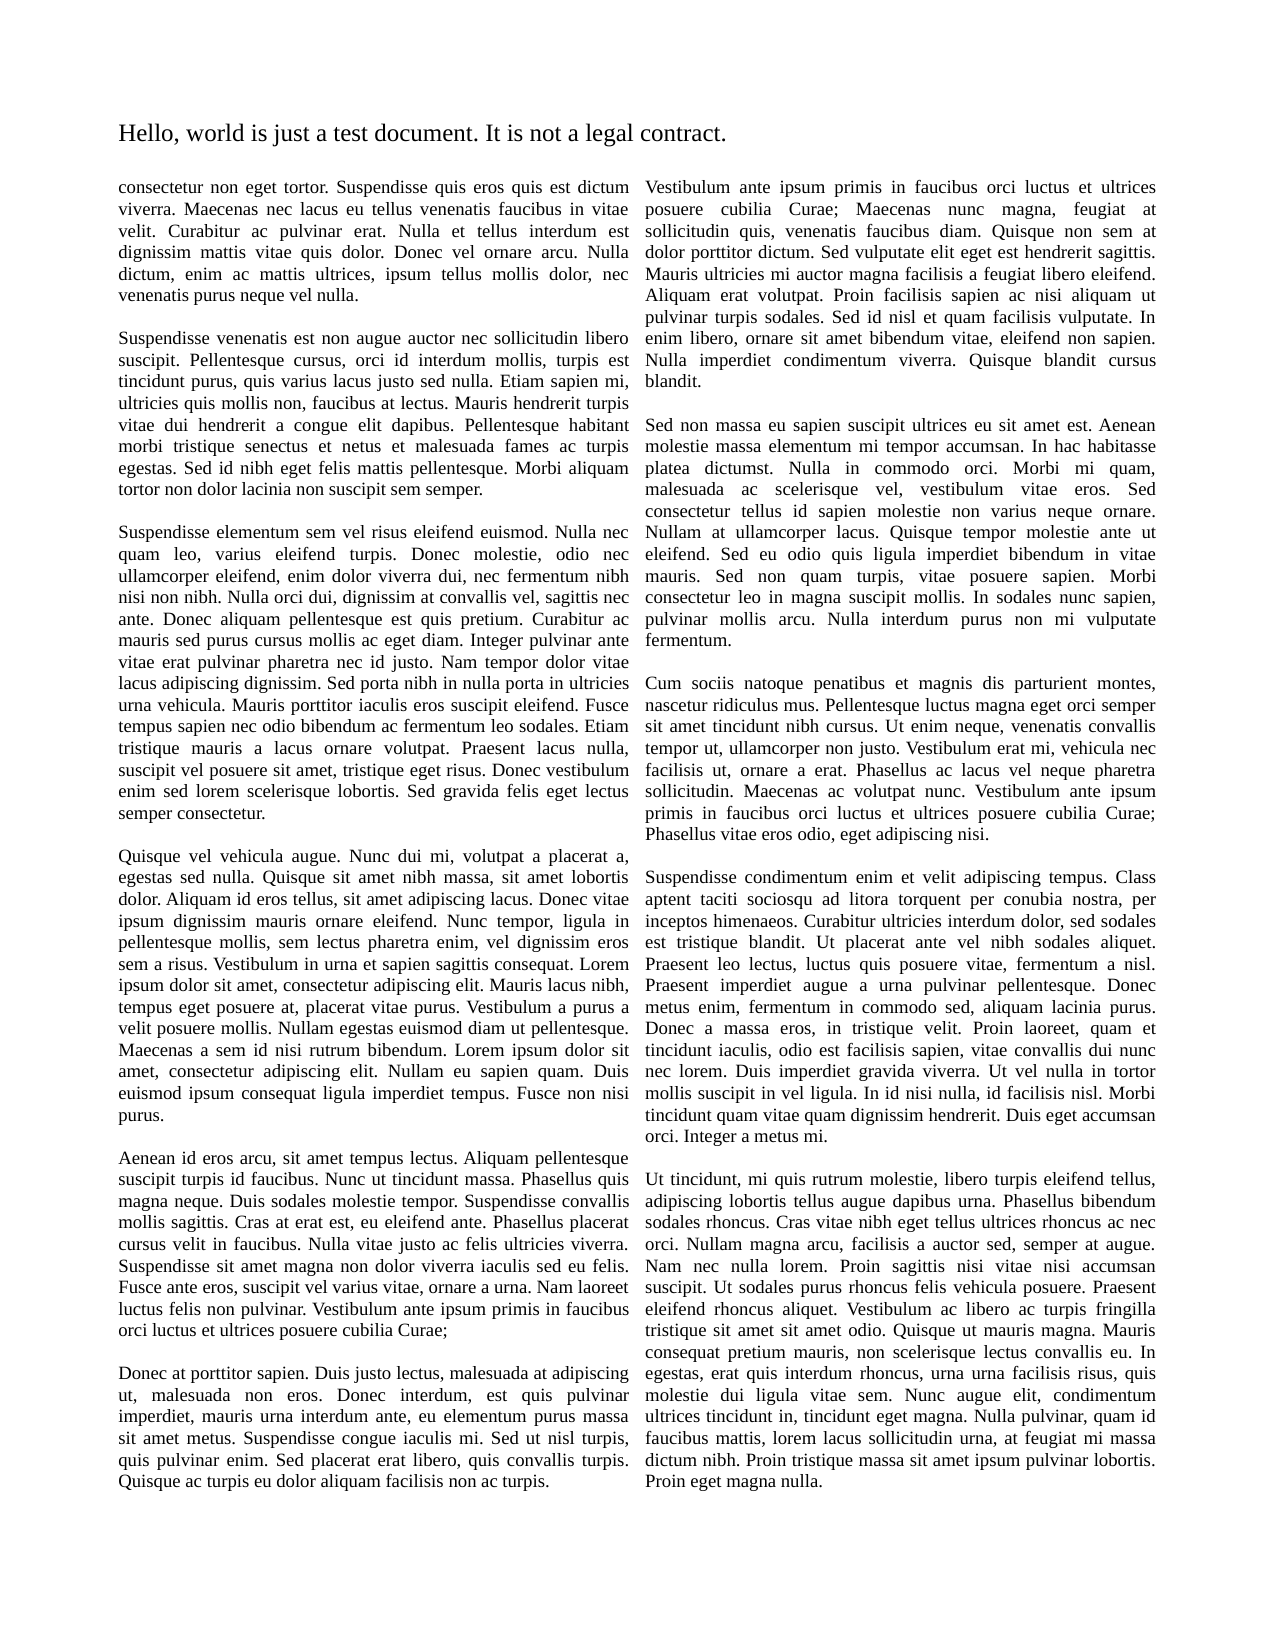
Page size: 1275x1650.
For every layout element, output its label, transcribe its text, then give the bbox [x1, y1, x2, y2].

text Sed non massa eu sapien suscipit ultrices eu sit amet est. Aenean molestie massa elementum mi tempor accumsan. In hac habitasse platea dictumst. Nulla in commodo orci. Morbi mi quam, malesuada ac scelerisque vel, vestibulum vitae eros. Sed consectetur tellus id sapien molestie non varius neque ornare. Nullam at ullamcorper lacus. Quisque tempor molestie ante ut eleifend. Sed eu odio quis ligula imperdiet bibendum in vitae mauris. Sed non quam turpis, vitae posuere sapien. Morbi consectetur leo in magna suscipit mollis. In sodales nunc sapien, pulvinar mollis arcu. Nulla interdum purus non mi vulputate fermentum. [645, 413, 1157, 651]
text Quisque vel vehicula augue. Nunc dui mi, volutpat a placerat a, egestas sed nulla. Quisque sit amet nibh massa, sit amet lobortis dolor. Aliquam id eros tellus, sit amet adipiscing lacus. Donec vitae ipsum dignissim mauris ornare eleifend. Nunc tempor, ligula in pellentesque mollis, sem lectus pharetra enim, vel dignissim eros sem a risus. Vestibulum in urna et sapien sagittis consequat. Lorem ipsum dolor sit amet, consectetur adipiscing elit. Mauris lacus nibh, tempus eget posuere at, placerat vitae purus. Vestibulum a purus a velit posuere mollis. Nullam egestas euismod diam ut pellentesque. Maecenas a sem id nisi rutrum bibendum. Lorem ipsum dolor sit amet, consectetur adipiscing elit. Nullam eu sapien quam. Duis euismod ipsum consequat ligula imperdiet tempus. Fusce non nisi purus. [118, 845, 630, 1125]
text Suspendisse elementum sem vel risus eleifend euismod. Nulla nec quam leo, varius eleifend turpis. Donec molestie, odio nec ullamcorper eleifend, enim dolor viverra dui, nec fermentum nibh nisi non nibh. Nulla orci dui, dignissim at convallis vel, sagittis nec ante. Donec aliquam pellentesque est quis pretium. Curabitur ac mauris sed purus cursus mollis ac eget diam. Integer pulvinar ante vitae erat pulvinar pharetra nec id justo. Nam tempor dolor vitae lacus adipiscing dignissim. Sed porta nibh in nulla porta in ultricies urna vehicula. Mauris porttitor iaculis eros suscipit eleifend. Fusce tempus sapien nec odio bibendum ac fermentum leo sodales. Etiam tristique mauris a lacus ornare volutpat. Praesent lacus nulla, suscipit vel posuere sit amet, tristique eget risus. Donec vestibulum enim sed lorem scelerisque lobortis. Sed gravida felis eget lectus semper consectetur. [118, 521, 630, 823]
text Suspendisse condimentum enim et velit adipiscing tempus. Class aptent taciti sociosqu ad litora torquent per conubia nostra, per inceptos himenaeos. Curabitur ultricies interdum dolor, sed sodales est tristique blandit. Ut placerat ante vel nibh sodales aliquet. Praesent leo lectus, luctus quis posuere vitae, fermentum a nisl. Praesent imperdiet augue a urna pulvinar pellentesque. Donec metus enim, fermentum in commodo sed, aliquam lacinia purus. Donec a massa eros, in tristique velit. Proin laoreet, quam et tincidunt iaculis, odio est facilisis sapien, vitae convallis dui nunc nec lorem. Duis imperdiet gravida viverra. Ut vel nulla in tortor mollis suscipit in vel ligula. In id nisi nulla, id facilisis nisl. Morbi tincidunt quam vitae quam dignissim hendrerit. Duis eget accumsan orci. Integer a metus mi. [645, 866, 1157, 1147]
text Aenean id eros arcu, sit amet tempus lectus. Aliquam pellentesque suscipit turpis id faucibus. Nunc ut tincidunt massa. Phasellus quis magna neque. Duis sodales molestie tempor. Suspendisse convallis mollis sagittis. Cras at erat est, eu eleifend ante. Phasellus placerat cursus velit in faucibus. Nulla vitae justo ac felis ultricies viverra. Suspendisse sit amet magna non dolor viverra iaculis sed eu felis. Fusce ante eros, suscipit vel varius vitae, ornare a urna. Nam laoreet luctus felis non pulvinar. Vestibulum ante ipsum primis in faucibus orci luctus et ultrices posuere cubilia Curae; [118, 1147, 630, 1341]
text consectetur non eget tortor. Suspendisse quis eros quis est dictum viverra. Maecenas nec lacus eu tellus venenatis faucibus in vitae velit. Curabitur ac pulvinar erat. Nulla et tellus interdum est dignissim mattis vitae quis dolor. Donec vel ornare arcu. Nulla dictum, enim ac mattis ultrices, ipsum tellus mollis dolor, nec venenatis purus neque vel nulla. [118, 176, 630, 306]
text Cum sociis natoque penatibus et magnis dis parturient montes, nascetur ridiculus mus. Pellentesque luctus magna eget orci semper sit amet tincidunt nibh cursus. Ut enim neque, venenatis convallis tempor ut, ullamcorper non justo. Vestibulum erat mi, vehicula nec facilisis ut, ornare a erat. Phasellus ac lacus vel neque pharetra sollicitudin. Maecenas ac volutpat nunc. Vestibulum ante ipsum primis in faucibus orci luctus et ultrices posuere cubilia Curae; Phasellus vitae eros odio, eget adipiscing nisi. [645, 672, 1157, 845]
text Suspendisse venenatis est non augue auctor nec sollicitudin libero suscipit. Pellentesque cursus, orci id interdum mollis, turpis est tincidunt purus, quis varius lacus justo sed nulla. Etiam sapien mi, ultricies quis mollis non, faucibus at lectus. Mauris hendrerit turpis vitae dui hendrerit a congue elit dapibus. Pellentesque habitant morbi tristique senectus et netus et malesuada fames ac turpis egestas. Sed id nibh eget felis mattis pellentesque. Morbi aliquam tortor non dolor lacinia non suscipit sem semper. [118, 327, 630, 500]
text Ut tincidunt, mi quis rutrum molestie, libero turpis eleifend tellus, adipiscing lobortis tellus augue dapibus urna. Phasellus bibendum sodales rhoncus. Cras vitae nibh eget tellus ultrices rhoncus ac nec orci. Nullam magna arcu, facilisis a auctor sed, semper at augue. Nam nec nulla lorem. Proin sagittis nisi vitae nisi accumsan suscipit. Ut sodales purus rhoncus felis vehicula posuere. Praesent eleifend rhoncus aliquet. Vestibulum ac libero ac turpis fringilla tristique sit amet sit amet odio. Quisque ut mauris magna. Mauris consequat pretium mauris, non scelerisque lectus convallis eu. In egestas, erat quis interdum rhoncus, urna urna facilisis risus, quis molestie dui ligula vitae sem. Nunc augue elit, condimentum ultrices tincidunt in, tincidunt eget magna. Nulla pulvinar, quam id faucibus mattis, lorem lacus sollicitudin urna, at feugiat mi massa dictum nibh. Proin tristique massa sit amet ipsum pulvinar lobortis. Proin eget magna nulla. [645, 1168, 1157, 1492]
text Donec at porttitor sapien. Duis justo lectus, malesuada at adipiscing ut, malesuada non eros. Donec interdum, est quis pulvinar imperdiet, mauris urna interdum ante, eu elementum purus massa sit amet metus. Suspendisse congue iaculis mi. Sed ut nisl turpis, quis pulvinar enim. Sed placerat erat libero, quis convallis turpis. Quisque ac turpis eu dolor aliquam facilisis non ac turpis. [118, 1362, 630, 1492]
text Vestibulum ante ipsum primis in faucibus orci luctus et ultrices posuere cubilia Curae; Maecenas nunc magna, feugiat at sollicitudin quis, venenatis faucibus diam. Quisque non sem at dolor porttitor dictum. Sed vulputate elit eget est hendrerit sagittis. Mauris ultricies mi auctor magna facilisis a feugiat libero eleifend. Aliquam erat volutpat. Proin facilisis sapien ac nisi aliquam ut pulvinar turpis sodales. Sed id nisl et quam facilisis vulputate. In enim libero, ornare sit amet bibendum vitae, eleifend non sapien. Nulla imperdiet condimentum viverra. Quisque blandit cursus blandit. [645, 176, 1157, 392]
